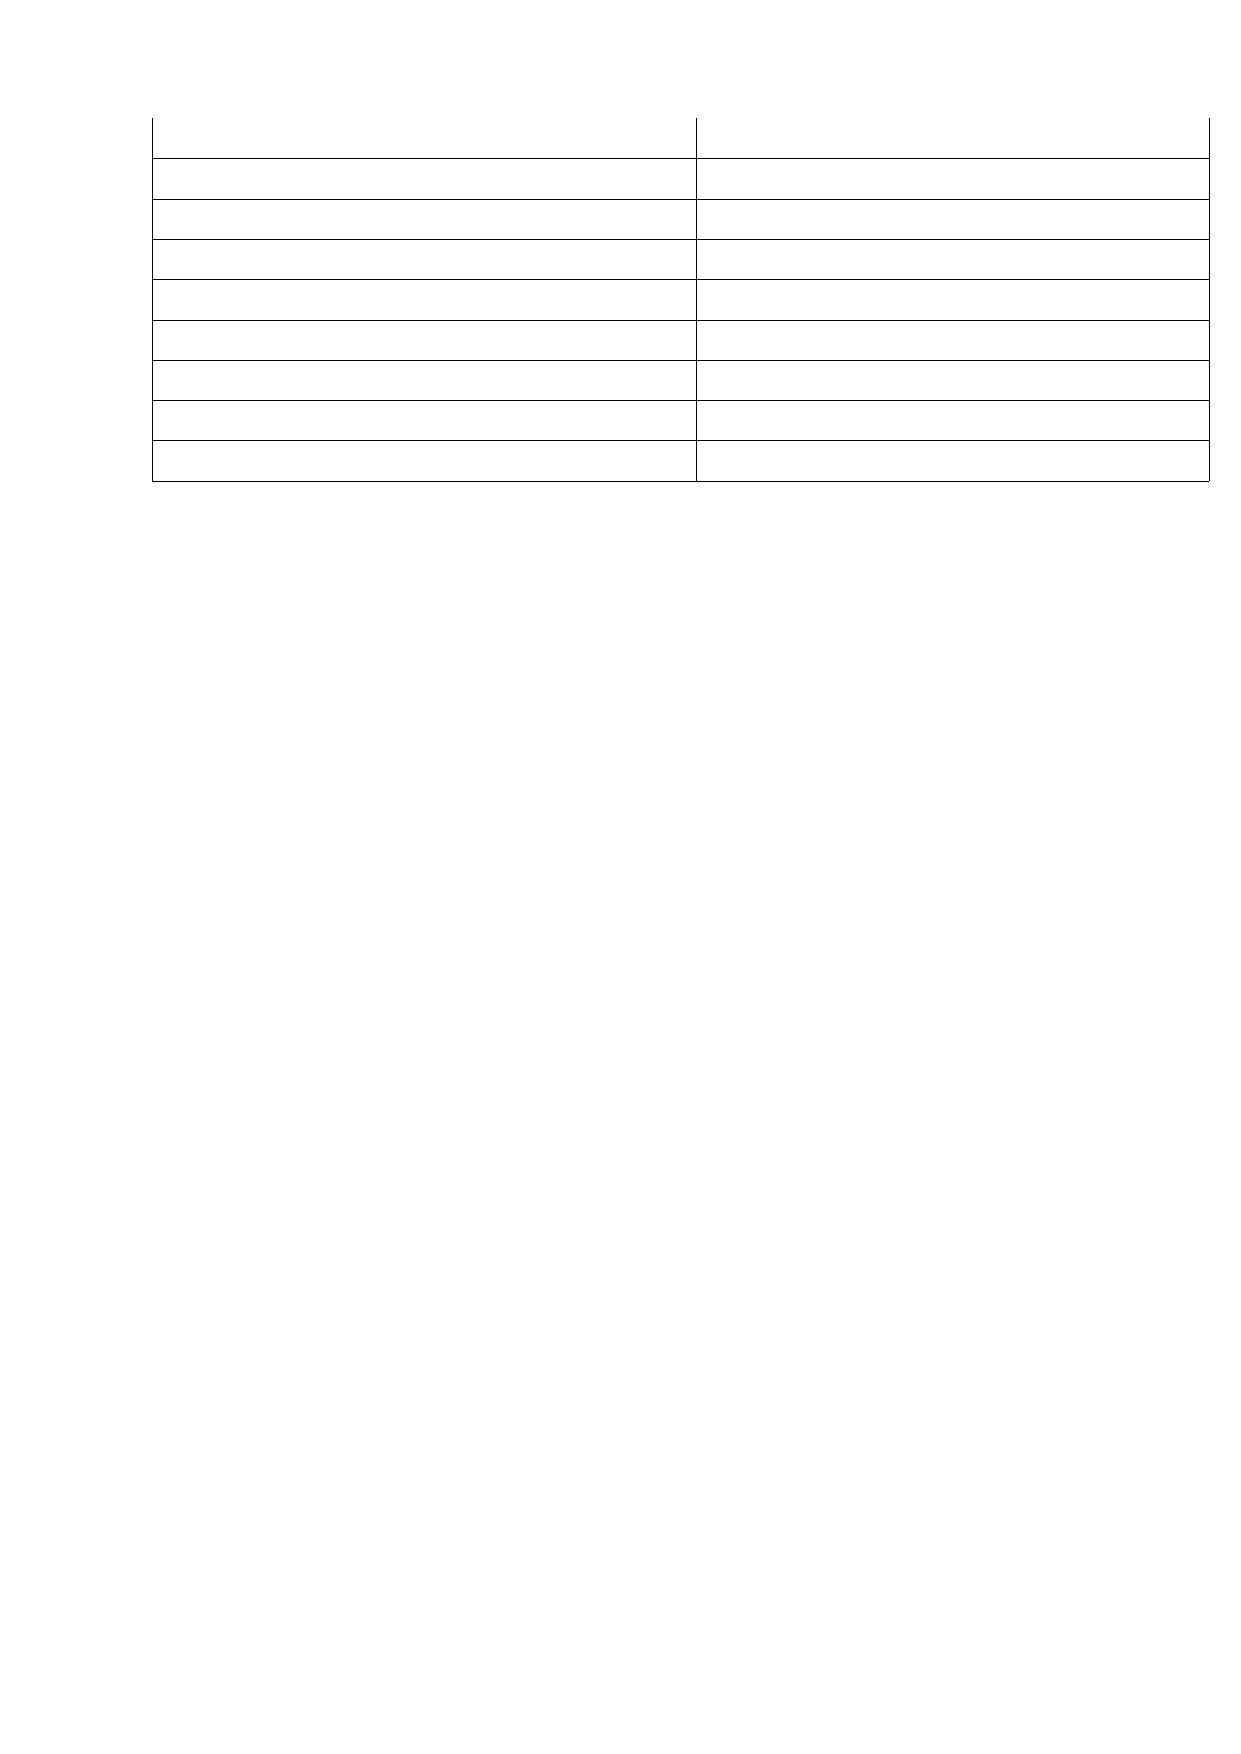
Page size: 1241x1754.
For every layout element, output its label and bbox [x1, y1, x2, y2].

table_cell [153, 401, 696, 440]
table_cell [153, 118, 696, 158]
table_cell [697, 401, 1209, 440]
table_cell [153, 240, 696, 279]
table_cell [697, 240, 1209, 279]
table_cell [697, 200, 1209, 239]
table_cell [697, 321, 1209, 360]
table_cell [153, 321, 696, 360]
table_cell [697, 361, 1209, 400]
table_cell [153, 200, 696, 239]
table_cell [153, 159, 696, 199]
table_cell [697, 441, 1209, 481]
table_cell [153, 361, 696, 400]
table_cell [153, 280, 696, 320]
table_cell [697, 280, 1209, 320]
table_cell [697, 118, 1209, 158]
table_cell [153, 441, 696, 481]
table_cell [697, 159, 1209, 199]
